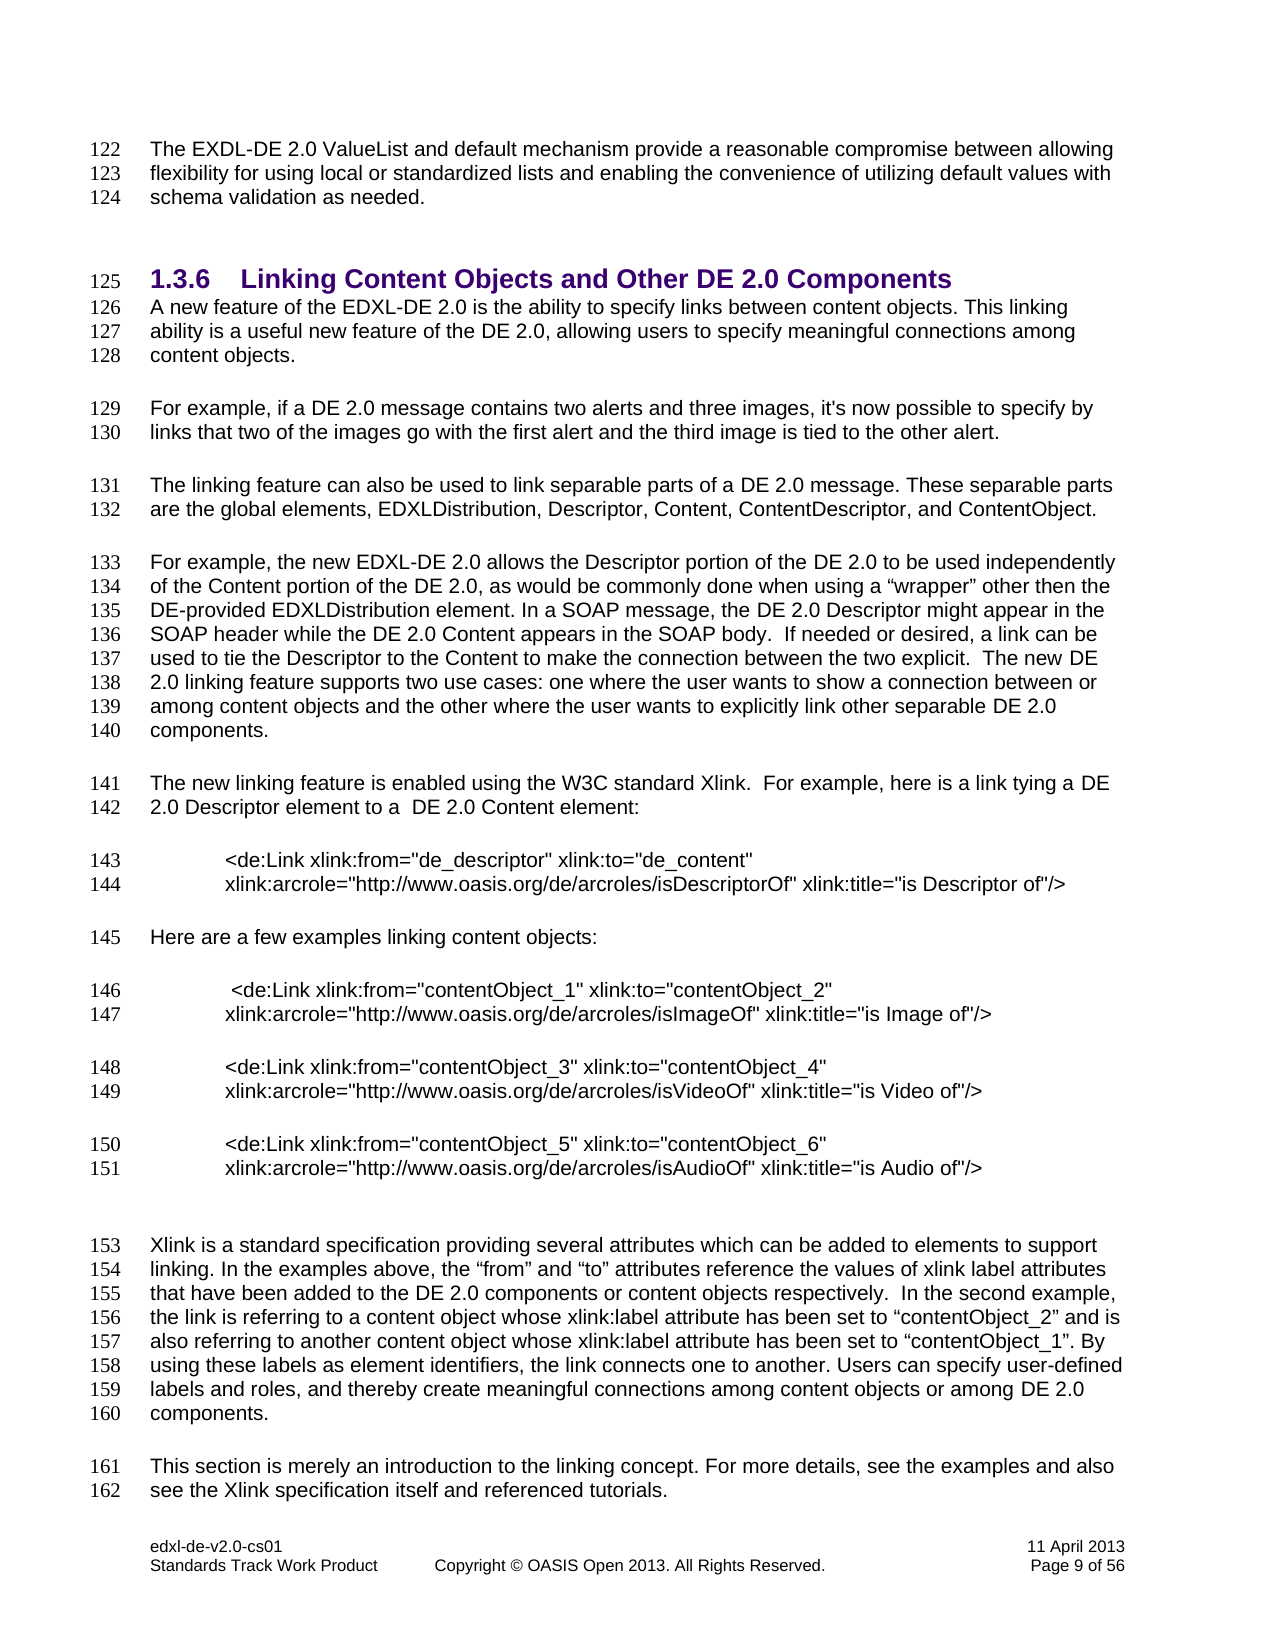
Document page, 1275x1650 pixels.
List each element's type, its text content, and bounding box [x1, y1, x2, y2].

text <de:Link xlink:from="contentObject_1" xlink:to="contentObject_2" xlink:arcrole="http://www.oasis.org/de/arcroles/isImageOf" xlink:title="is Image of"/> [225, 978, 1125, 1026]
text Xlink is a standard specification providing several attributes which can be added to elements to support linking. In the examples above, the “from” and “to” attributes reference the values of xlink label attributes that have been added to the DE 2.0 components or content objects respectively. In the second example, the link is referring to a content object whose xlink:label attribute has been set to “contentObject_2” and is also referring to another content object whose xlink:label attribute has been set to “contentObject_1”. By using these labels as element identifiers, the link connects one to another. Users can specify user-defined labels and roles, and thereby create meaningful connections among content objects or among DE 2.0 components. [150, 1233, 1125, 1425]
text The EXDL-DE 2.0 ValueList and default mechanism provide a reasonable compromise between allowing flexibility for using local or standardized lists and enabling the convenience of utilizing default values with schema validation as needed. [150, 137, 1125, 209]
subtitle Linking Content Objects and Other DE 2.0 Components [150, 263, 1125, 294]
text <de:Link xlink:from="contentObject_5" xlink:to="contentObject_6" xlink:arcrole="http://www.oasis.org/de/arcroles/isAudioOf" xlink:title="is Audio of"/> [225, 1132, 1125, 1204]
text For example, if a DE 2.0 message contains two alerts and three images, it's now possible to specify by links that two of the images go with the first alert and the third image is tied to the other alert. [150, 396, 1125, 443]
text A new feature of the EDXL-DE 2.0 is the ability to specify links between content objects. This linking ability is a useful new feature of the DE 2.0, allowing users to specify meaningful connections among content objects. [150, 294, 1125, 366]
text This section is merely an introduction to the linking concept. For more details, see the examples and also see the Xlink specification itself and referenced tutorials. [150, 1454, 1125, 1502]
text The linking feature can also be used to link separable parts of a DE 2.0 message. These separable parts are the global elements, EDXLDistribution, Descriptor, Content, ContentDescriptor, and ContentObject. [150, 473, 1125, 521]
text <de:Link xlink:from="de_descriptor" xlink:to="de_content" xlink:arcrole="http://www.oasis.org/de/arcroles/isDescriptorOf" xlink:title="is Descriptor of"/> [225, 848, 1125, 896]
text Here are a few examples linking content objects: [150, 925, 1125, 949]
text <de:Link xlink:from="contentObject_3" xlink:to="contentObject_4" xlink:arcrole="http://www.oasis.org/de/arcroles/isVideoOf" xlink:title="is Video of"/> [225, 1055, 1125, 1103]
text For example, the new EDXL-DE 2.0 allows the Descriptor portion of the DE 2.0 to be used independently of the Content portion of the DE 2.0, as would be commonly done when using a “wrapper” other then the DE-provided EDXLDistribution element. In a SOAP message, the DE 2.0 Descriptor might appear in the SOAP header while the DE 2.0 Content appears in the SOAP body. If needed or desired, a link can be used to tie the Descriptor to the Content to make the connection between the two explicit. The new DE 2.0 linking feature supports two use cases: one where the user wants to show a connection between or among content objects and the other where the user wants to explicitly link other separable DE 2.0 components. [150, 550, 1125, 741]
text The new linking feature is enabled using the W3C standard Xlink. For example, here is a link tying a DE 2.0 Descriptor element to a DE 2.0 Content element: [150, 771, 1125, 818]
